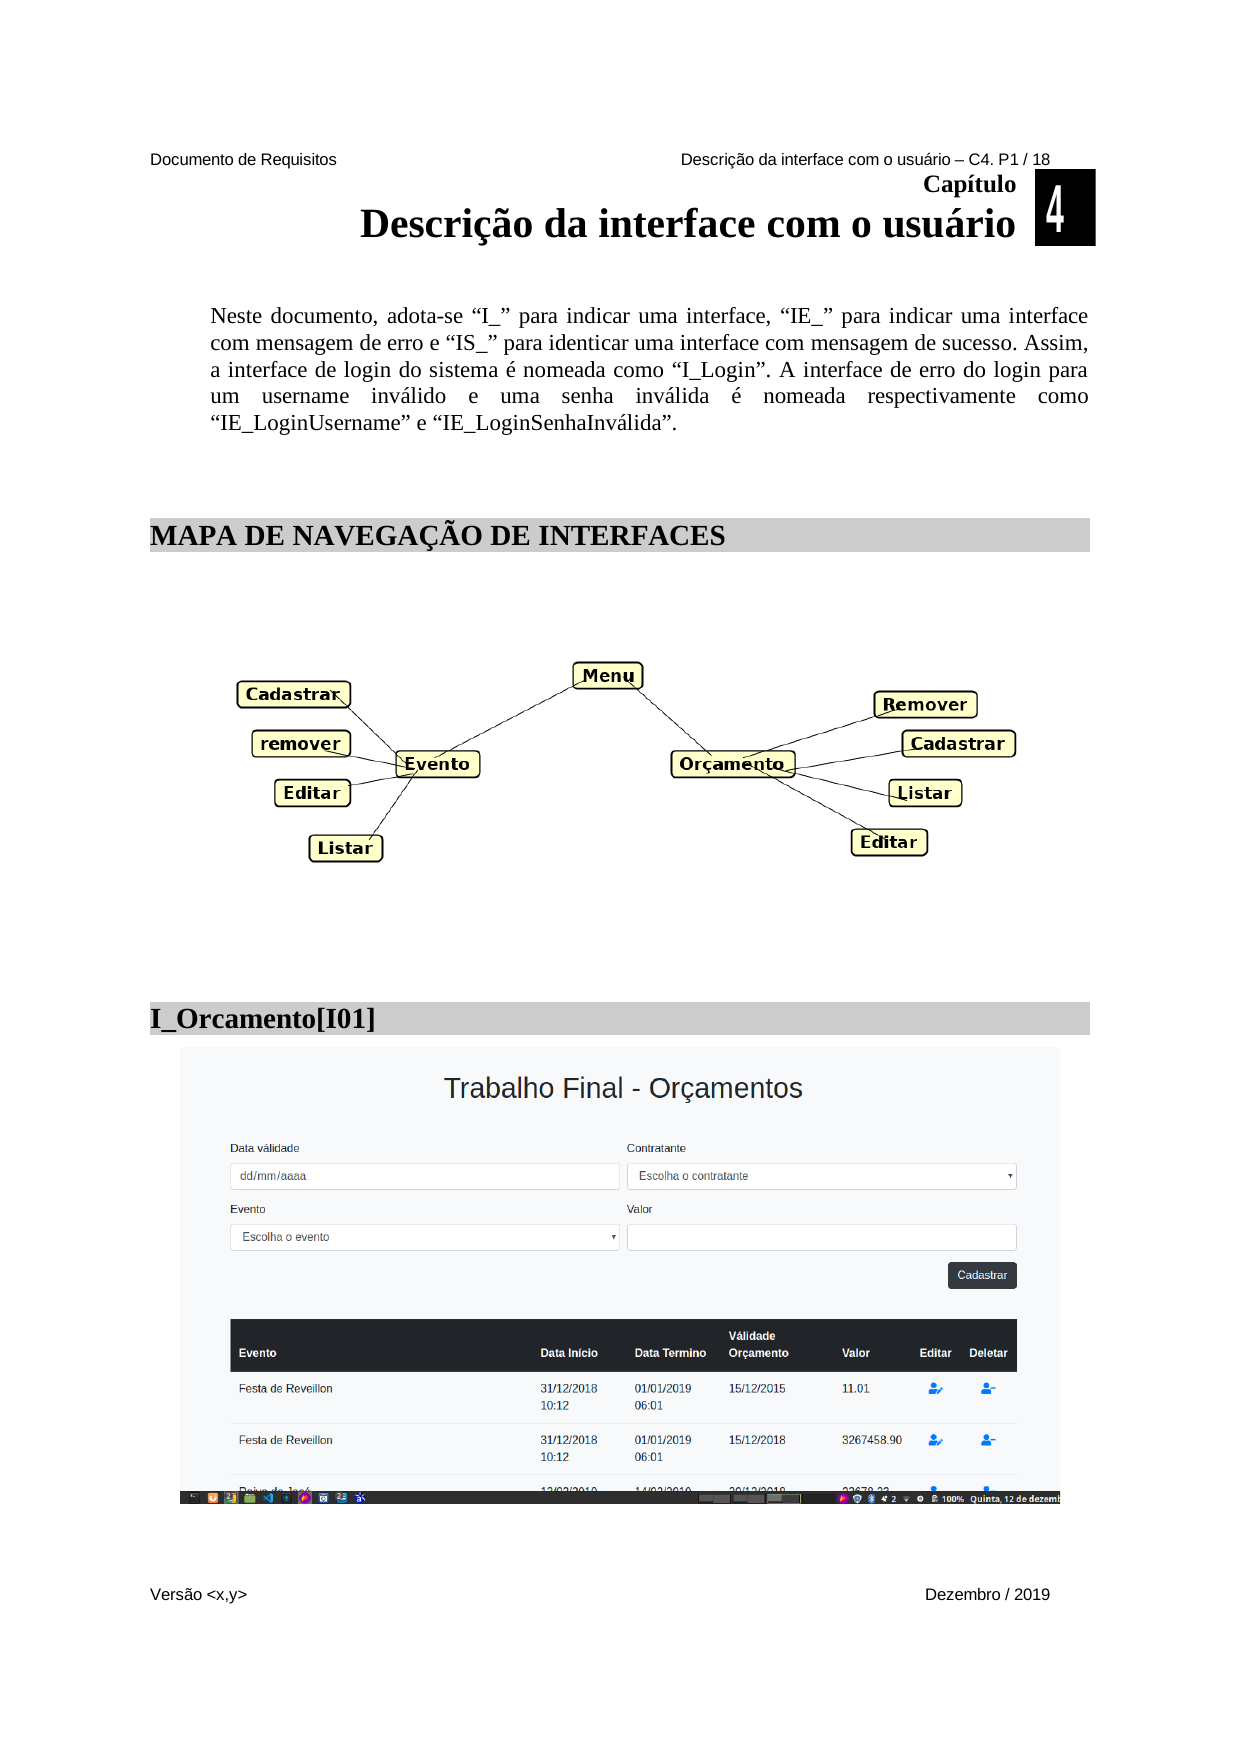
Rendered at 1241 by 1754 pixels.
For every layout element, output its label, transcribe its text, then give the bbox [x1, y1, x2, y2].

picture [180, 564, 1060, 932]
picture [180, 1047, 1060, 1504]
text Capítulo [210, 169, 1035, 198]
text Neste documento, adota-se “I_” para indicar uma interface, “IE_” para indicar uma interface com mensagem de erro e “IS_” para identicar uma interface com mensagem de sucesso. Assim, a interface de login do sistema é nomeada como “I_Login”. A interface de erro do login para um username inválido e uma senha inválida é nomeada respectivamente como “IE_LoginUsername” e “IE_LoginSenhaInválida”. [210, 302, 1090, 435]
subtitle Descrição da interface com o usuário [150, 198, 1035, 246]
subtitle I_Orcamento[I01] [150, 1002, 1090, 1035]
subtitle MAPA DE NAVEGAÇÃO DE INTERFACES [150, 518, 1090, 552]
